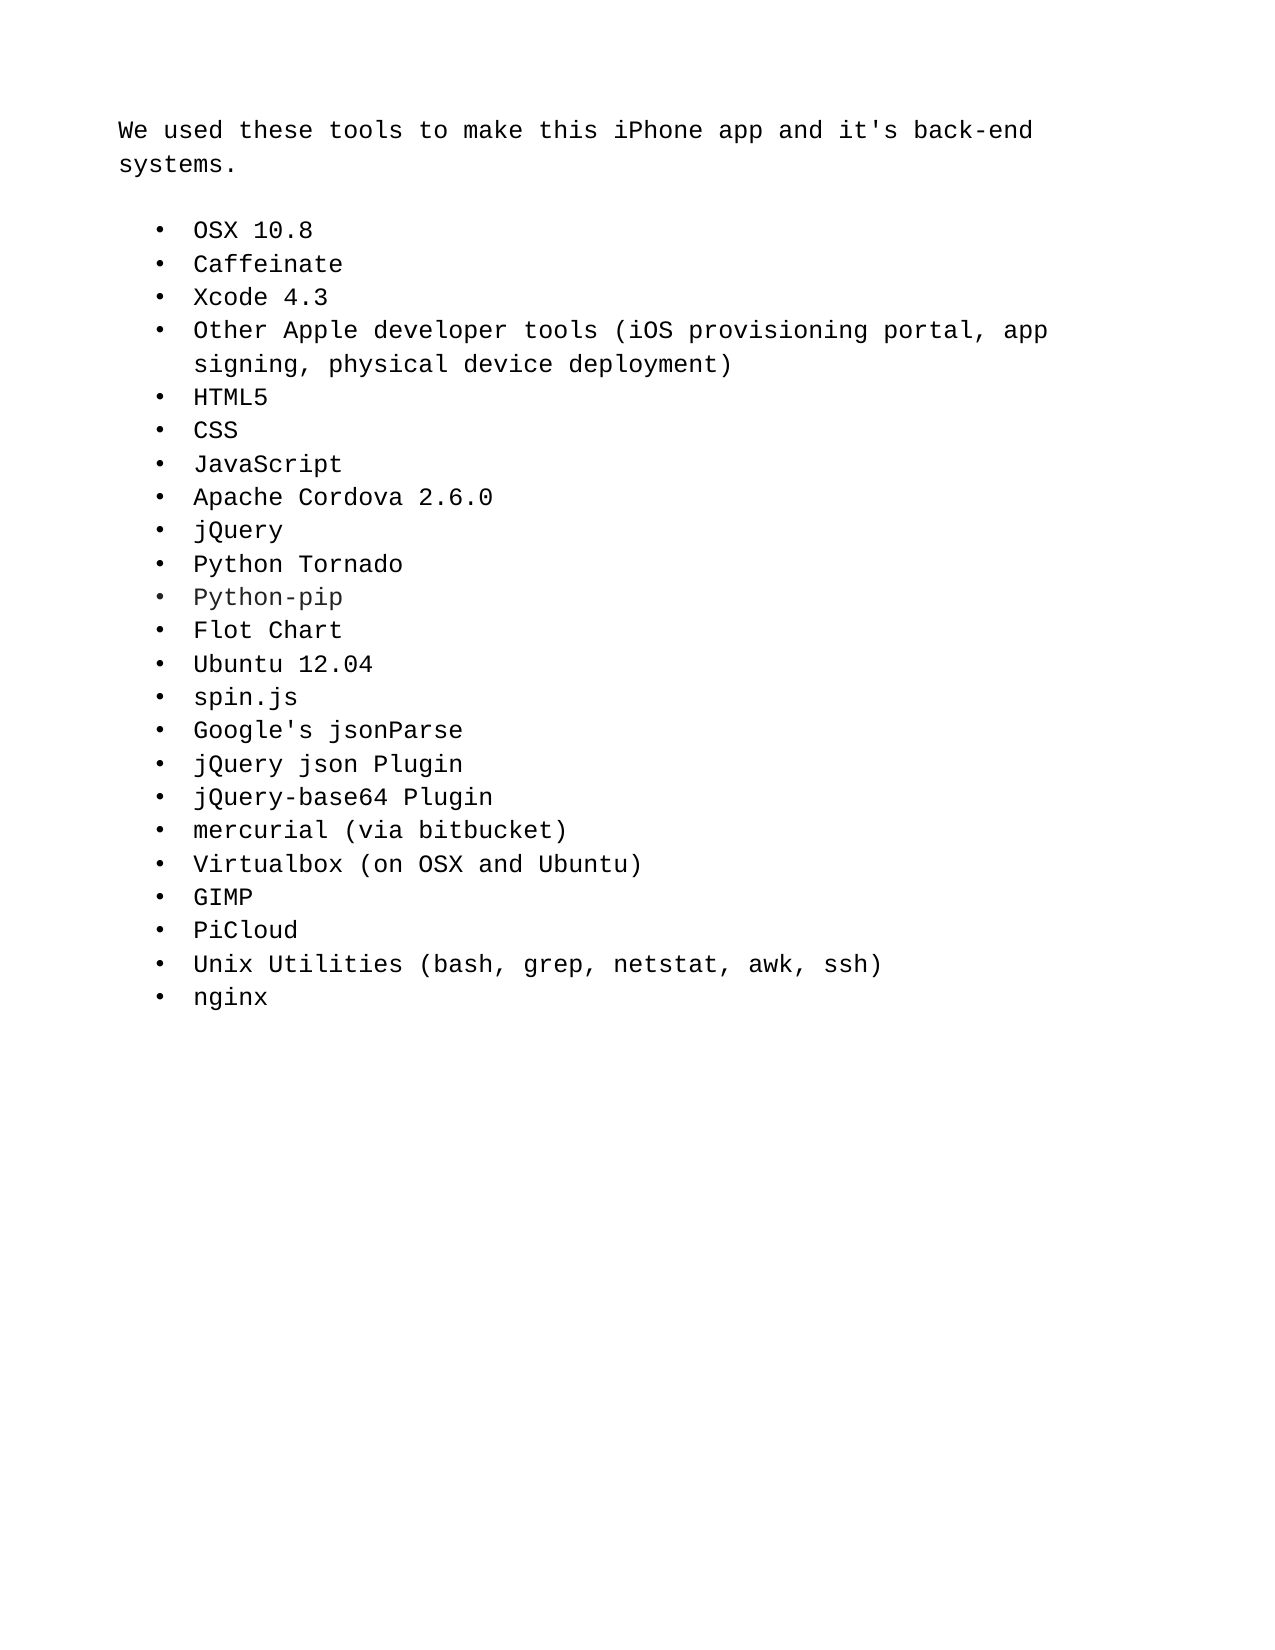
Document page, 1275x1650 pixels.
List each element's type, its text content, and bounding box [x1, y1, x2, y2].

list Xcode 4.3 [156, 285, 1157, 313]
list OSX 10.8 [156, 218, 1157, 246]
list PiCloud [156, 918, 1157, 946]
list JavaScript [156, 451, 1157, 480]
list Other Apple developer tools (iOS provisioning portal, app signing, physical device deployment) [156, 318, 1157, 380]
list Unix Utilities (bash, grep, netstat, awk, ssh) [156, 951, 1157, 980]
list spin.js [156, 685, 1157, 713]
list Apache Cordova 2.6.0 [156, 485, 1157, 513]
list jQuery-base64 Plugin [156, 785, 1157, 813]
list Virtualbox (on OSX and Ubuntu) [156, 851, 1157, 880]
list jQuery json Plugin [156, 751, 1157, 780]
list Google's jsonParse [156, 718, 1157, 746]
list Python-pip [156, 585, 1157, 613]
list Caffeinate [156, 251, 1157, 280]
list Flot Chart [156, 618, 1157, 646]
list nginx [156, 985, 1157, 1013]
list mercurial (via bitbucket) [156, 818, 1157, 846]
list Python Tornado [156, 551, 1157, 580]
list Ubuntu 12.04 [156, 651, 1157, 680]
text We used these tools to make this iPhone app and it's back-end systems. [118, 118, 1157, 180]
list HTML5 [156, 385, 1157, 413]
list CSS [156, 418, 1157, 446]
list GIMP [156, 885, 1157, 913]
list jQuery [156, 518, 1157, 546]
